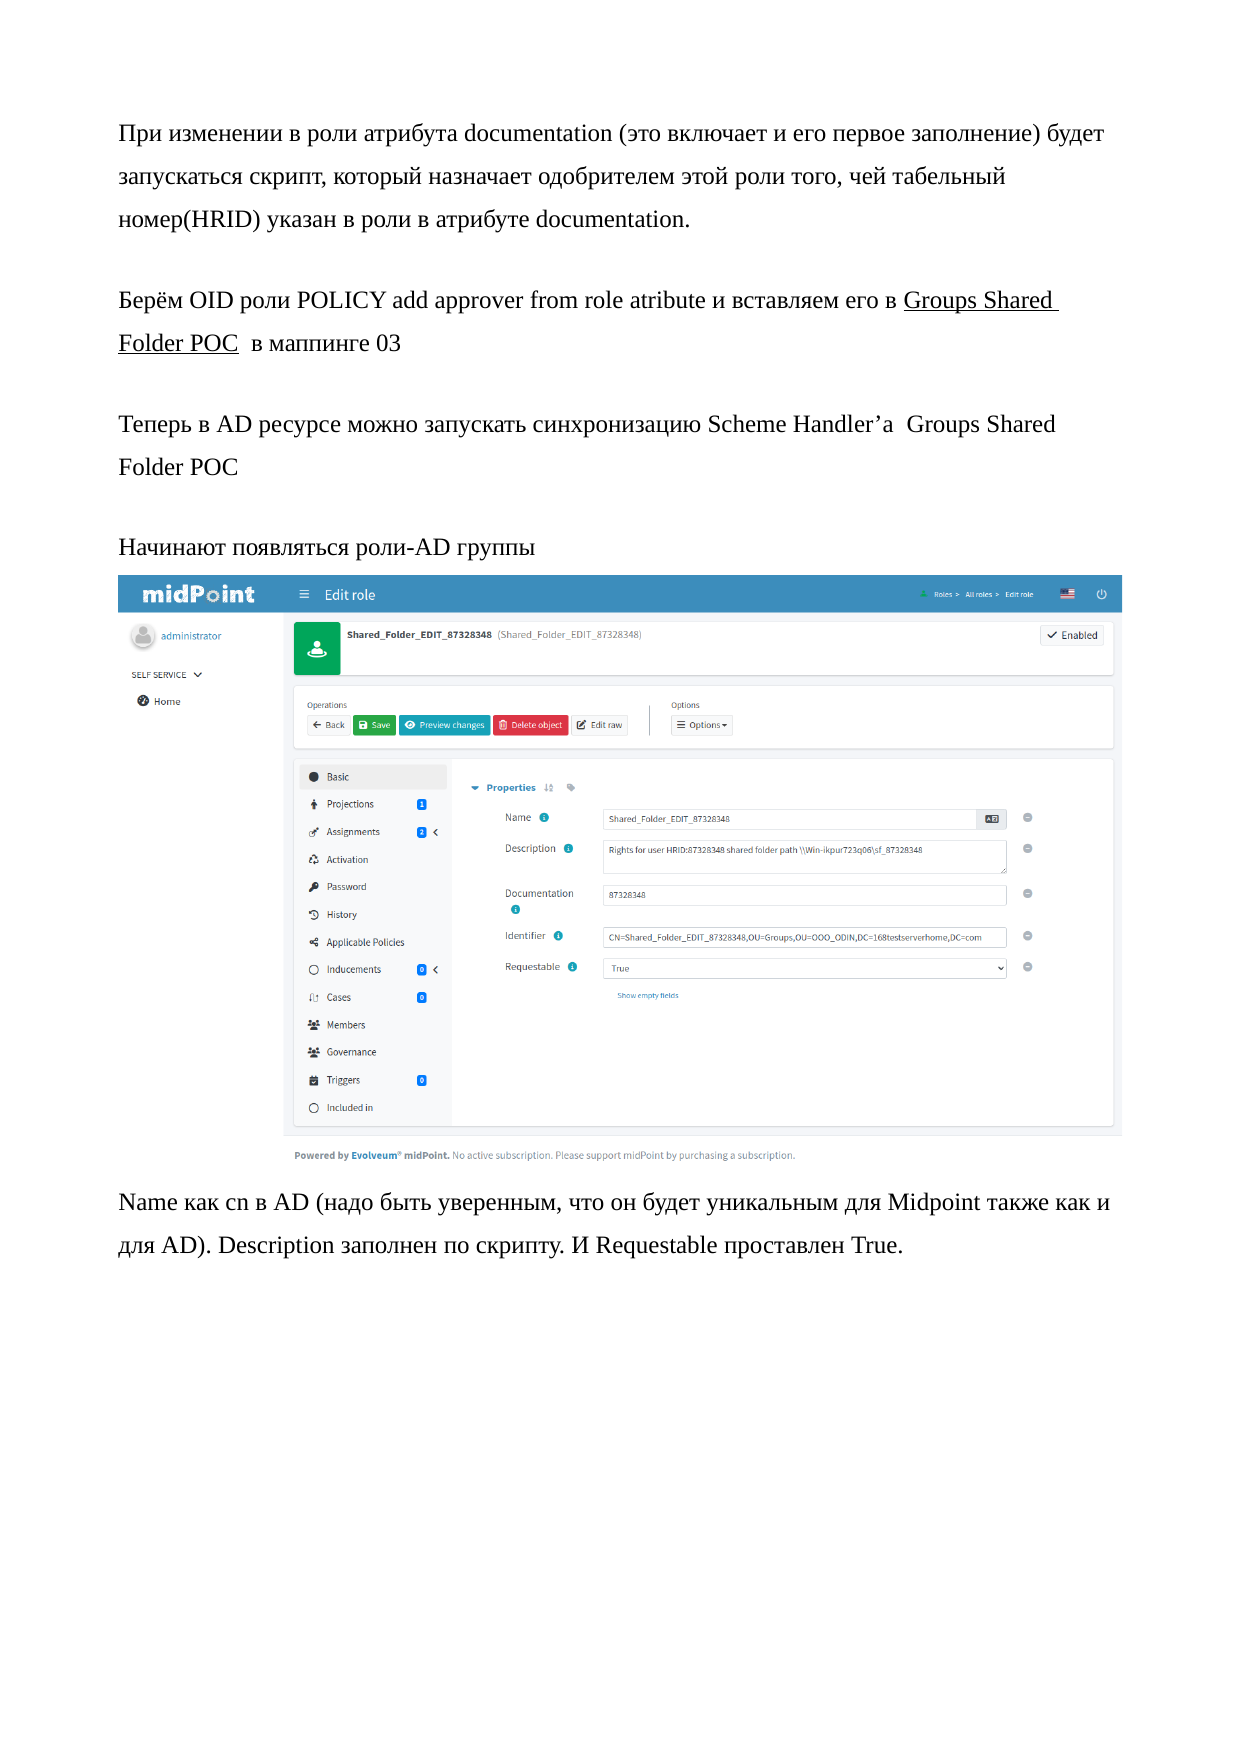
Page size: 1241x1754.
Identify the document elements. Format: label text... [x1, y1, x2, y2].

text Name как cn в AD (надо быть уверенным, что он будет уникальным для Midpoint также как и для AD). Description заполнен по скрипту. И Requestable проставлен True. [118, 1173, 1122, 1259]
picture [118, 575, 1123, 1173]
text При изменении в роли атрибута documentation (это включает и его первое заполнение) будет запускаться скрипт, который назначает одобрителем этой роли того, чей табельный номер(HRID) указан в роли в атрибуте documentation. [118, 118, 1122, 233]
text Берём OID роли POLICY add approver from role atribute и вставляем его в Groups Shared Folder POC в маппинге 03 [118, 285, 1122, 357]
text Начинают появляться роли-AD группы [118, 532, 1122, 561]
text Теперь в AD ресурсе можно запускать синхронизацию Scheme Handler’а Groups Shared Folder POC [118, 409, 1122, 481]
